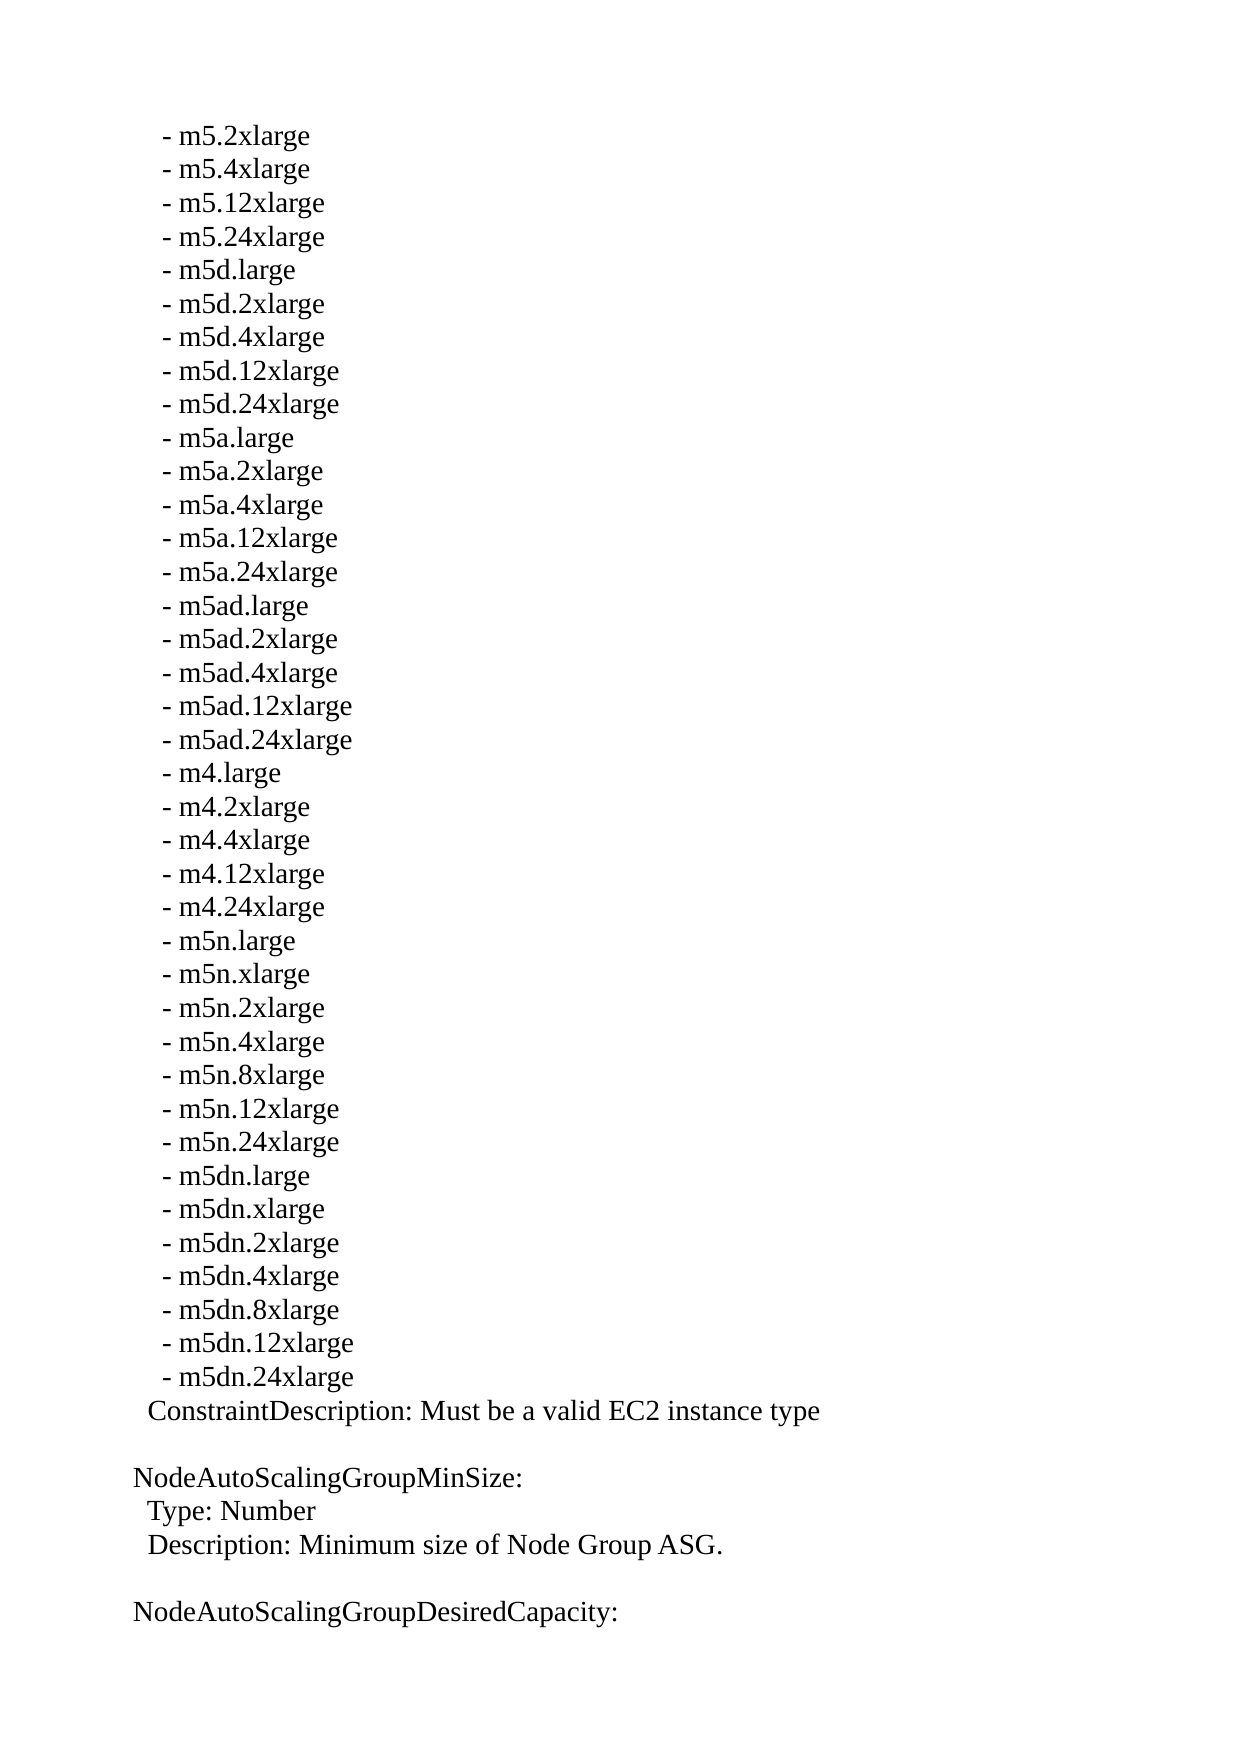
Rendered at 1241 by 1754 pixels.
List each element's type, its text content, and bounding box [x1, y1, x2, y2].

text - m5n.24xlarge [118, 1124, 1122, 1158]
text - m5.24xlarge [118, 219, 1122, 252]
text - m5n.2xlarge [118, 990, 1122, 1024]
text - m5n.12xlarge [118, 1091, 1122, 1124]
text - m5dn.xlarge [118, 1191, 1122, 1225]
text - m5ad.2xlarge [118, 621, 1122, 655]
text - m5.4xlarge [118, 152, 1122, 185]
text - m5a.12xlarge [118, 521, 1122, 554]
text - m5ad.large [118, 588, 1122, 621]
text - m4.4xlarge [118, 822, 1122, 856]
text Description: Minimum size of Node Group ASG. [118, 1527, 1122, 1560]
text - m5dn.24xlarge [118, 1359, 1122, 1393]
text - m4.2xlarge [118, 789, 1122, 822]
text - m5a.large [118, 420, 1122, 453]
text - m5dn.2xlarge [118, 1225, 1122, 1258]
text - m5a.2xlarge [118, 453, 1122, 487]
text - m5d.2xlarge [118, 286, 1122, 319]
text - m5a.4xlarge [118, 487, 1122, 521]
text - m5ad.24xlarge [118, 722, 1122, 755]
text NodeAutoScalingGroupDesiredCapacity: [118, 1594, 1122, 1627]
text - m5d.12xlarge [118, 353, 1122, 386]
text - m5d.4xlarge [118, 319, 1122, 353]
text - m4.12xlarge [118, 856, 1122, 889]
text - m5d.24xlarge [118, 386, 1122, 420]
text Type: Number [118, 1493, 1122, 1527]
text - m5n.4xlarge [118, 1024, 1122, 1057]
text - m5n.8xlarge [118, 1057, 1122, 1091]
text ConstraintDescription: Must be a valid EC2 instance type [118, 1393, 1122, 1426]
text NodeAutoScalingGroupMinSize: [118, 1460, 1122, 1493]
text - m5.2xlarge [118, 118, 1122, 152]
text - m5dn.12xlarge [118, 1326, 1122, 1359]
text - m5ad.4xlarge [118, 655, 1122, 688]
text - m5.12xlarge [118, 185, 1122, 219]
text - m5ad.12xlarge [118, 688, 1122, 722]
text - m5a.24xlarge [118, 554, 1122, 588]
text - m4.24xlarge [118, 889, 1122, 923]
text - m4.large [118, 755, 1122, 789]
text - m5dn.4xlarge [118, 1258, 1122, 1292]
text - m5n.xlarge [118, 957, 1122, 990]
text - m5dn.8xlarge [118, 1292, 1122, 1326]
text - m5n.large [118, 923, 1122, 957]
text - m5dn.large [118, 1158, 1122, 1191]
text - m5d.large [118, 252, 1122, 286]
